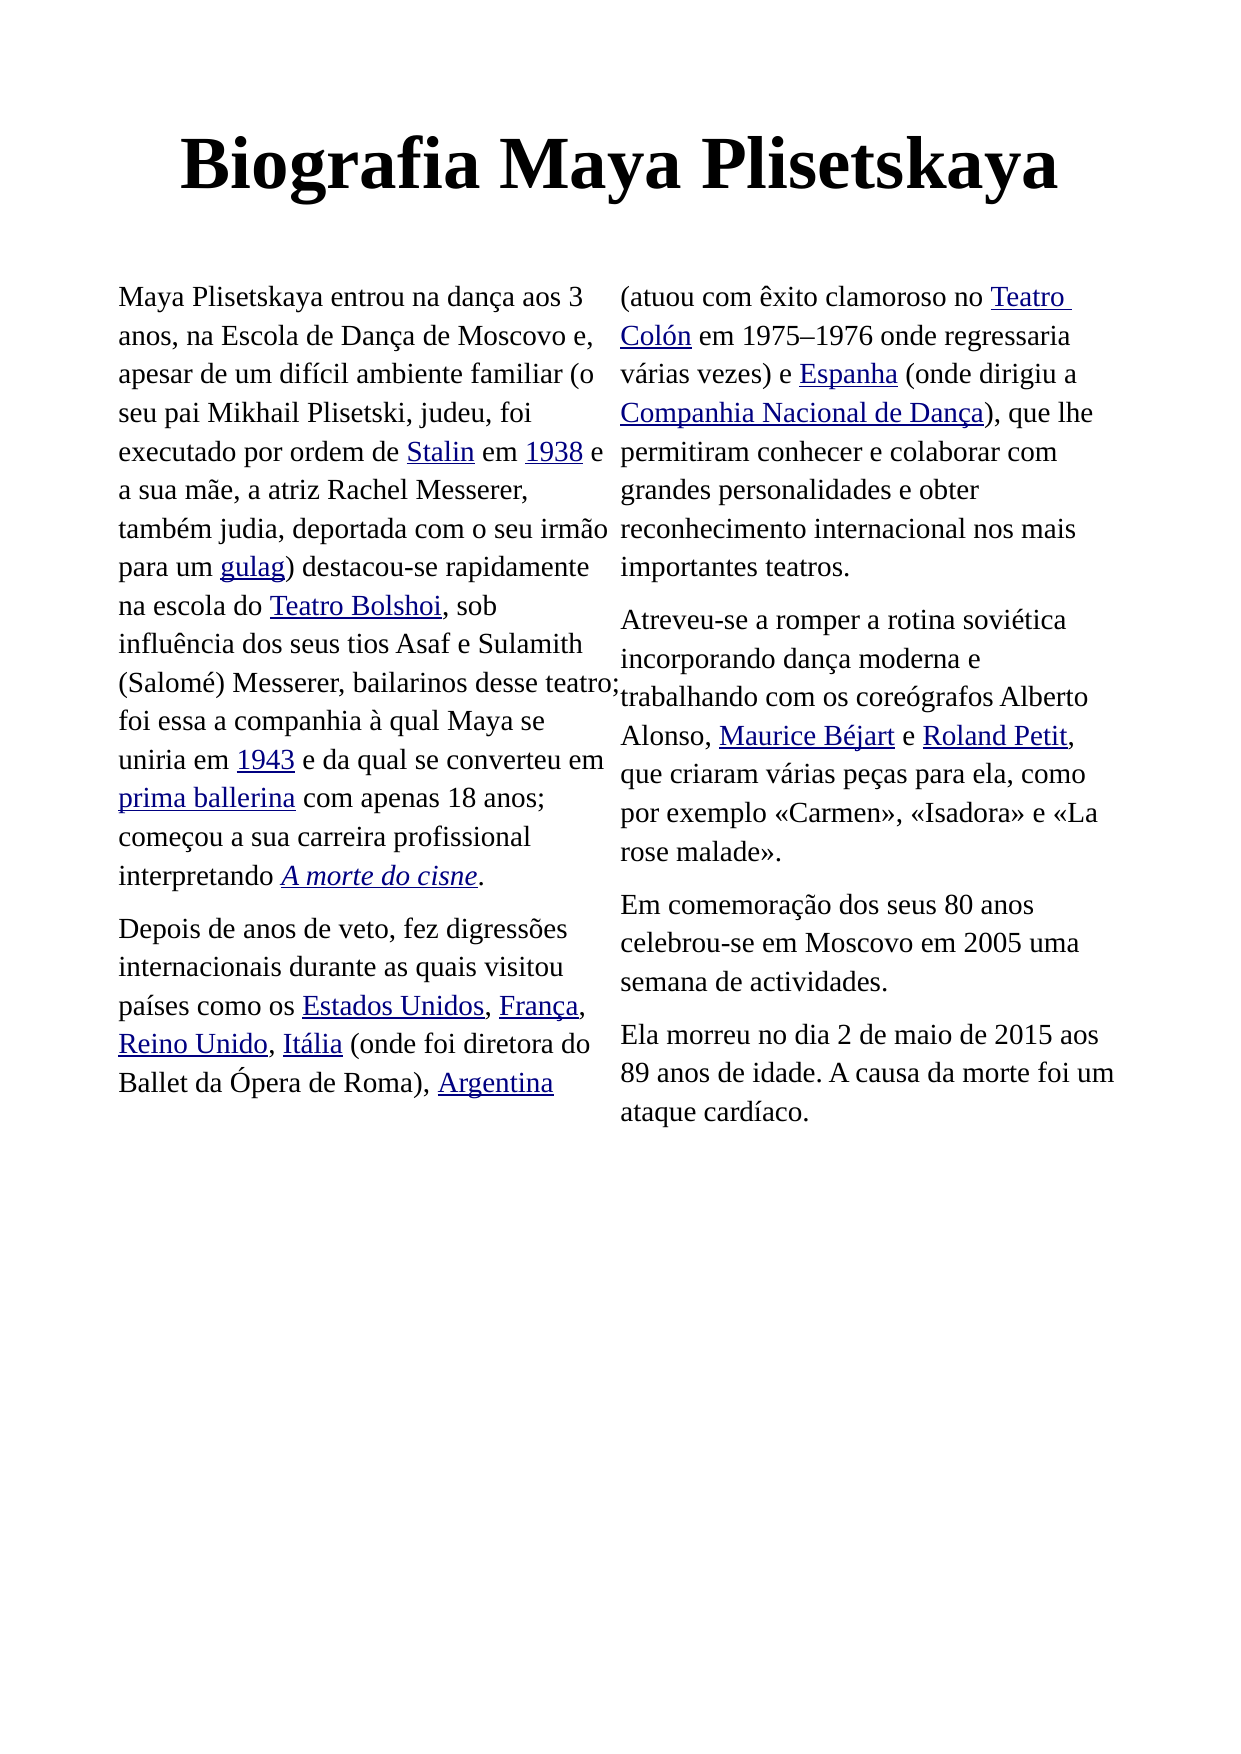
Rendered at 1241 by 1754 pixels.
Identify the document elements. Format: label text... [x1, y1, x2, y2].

text Em comemoração dos seus 80 anos celebrou-se em Moscovo em 2005 uma semana de actividades. [620, 887, 1122, 997]
text Depois de anos de veto, fez digressões internacionais durante as quais visitou países como os Estados Unidos, França, Reino Unido, Itália (onde foi diretora do Ballet da Ópera de Roma), Argentina [118, 911, 620, 1098]
text Atreveu-se a romper a rotina soviética incorporando dança moderna e trabalhando com os coreógrafos Alberto Alonso, Maurice Béjart e Roland Petit, que criaram várias peças para ela, como por exemplo «Carmen», «Isadora» e «La rose malade». [620, 602, 1122, 867]
text Maya Plisetskaya entrou na dança aos 3 anos, na Escola de Dança de Moscovo e, apesar de um difícil ambiente familiar (o seu pai Mikhail Plisetski, judeu, foi executado por ordem de Stalin em 1938 e a sua mãe, a atriz Rachel Messerer, também judia, deportada com o seu irmão para um gulag) destacou-se rapidamente na escola do Teatro Bolshoi, sob influência dos seus tios Asaf e Sulamith (Salomé) Messerer, bailarinos desse teatro; foi essa a companhia à qual Maya se uniria em 1943 e da qual se converteu em prima ballerina com apenas 18 anos; começou a sua carreira profissional interpretando A morte do cisne. [118, 279, 620, 891]
text (atuou com êxito clamoroso no Teatro Colón em 1975–1976 onde regressaria várias vezes) e Espanha (onde dirigiu a Companhia Nacional de Dança), que lhe permitiram conhecer e colaborar com grandes personalidades e obter reconhecimento internacional nos mais importantes teatros. [620, 279, 1122, 583]
text Ela morreu no dia 2 de maio de 2015 aos 89 anos de idade. A causa da morte foi um ataque cardíaco. [620, 1017, 1122, 1128]
text Biografia Maya Plisetskaya [118, 118, 1122, 204]
